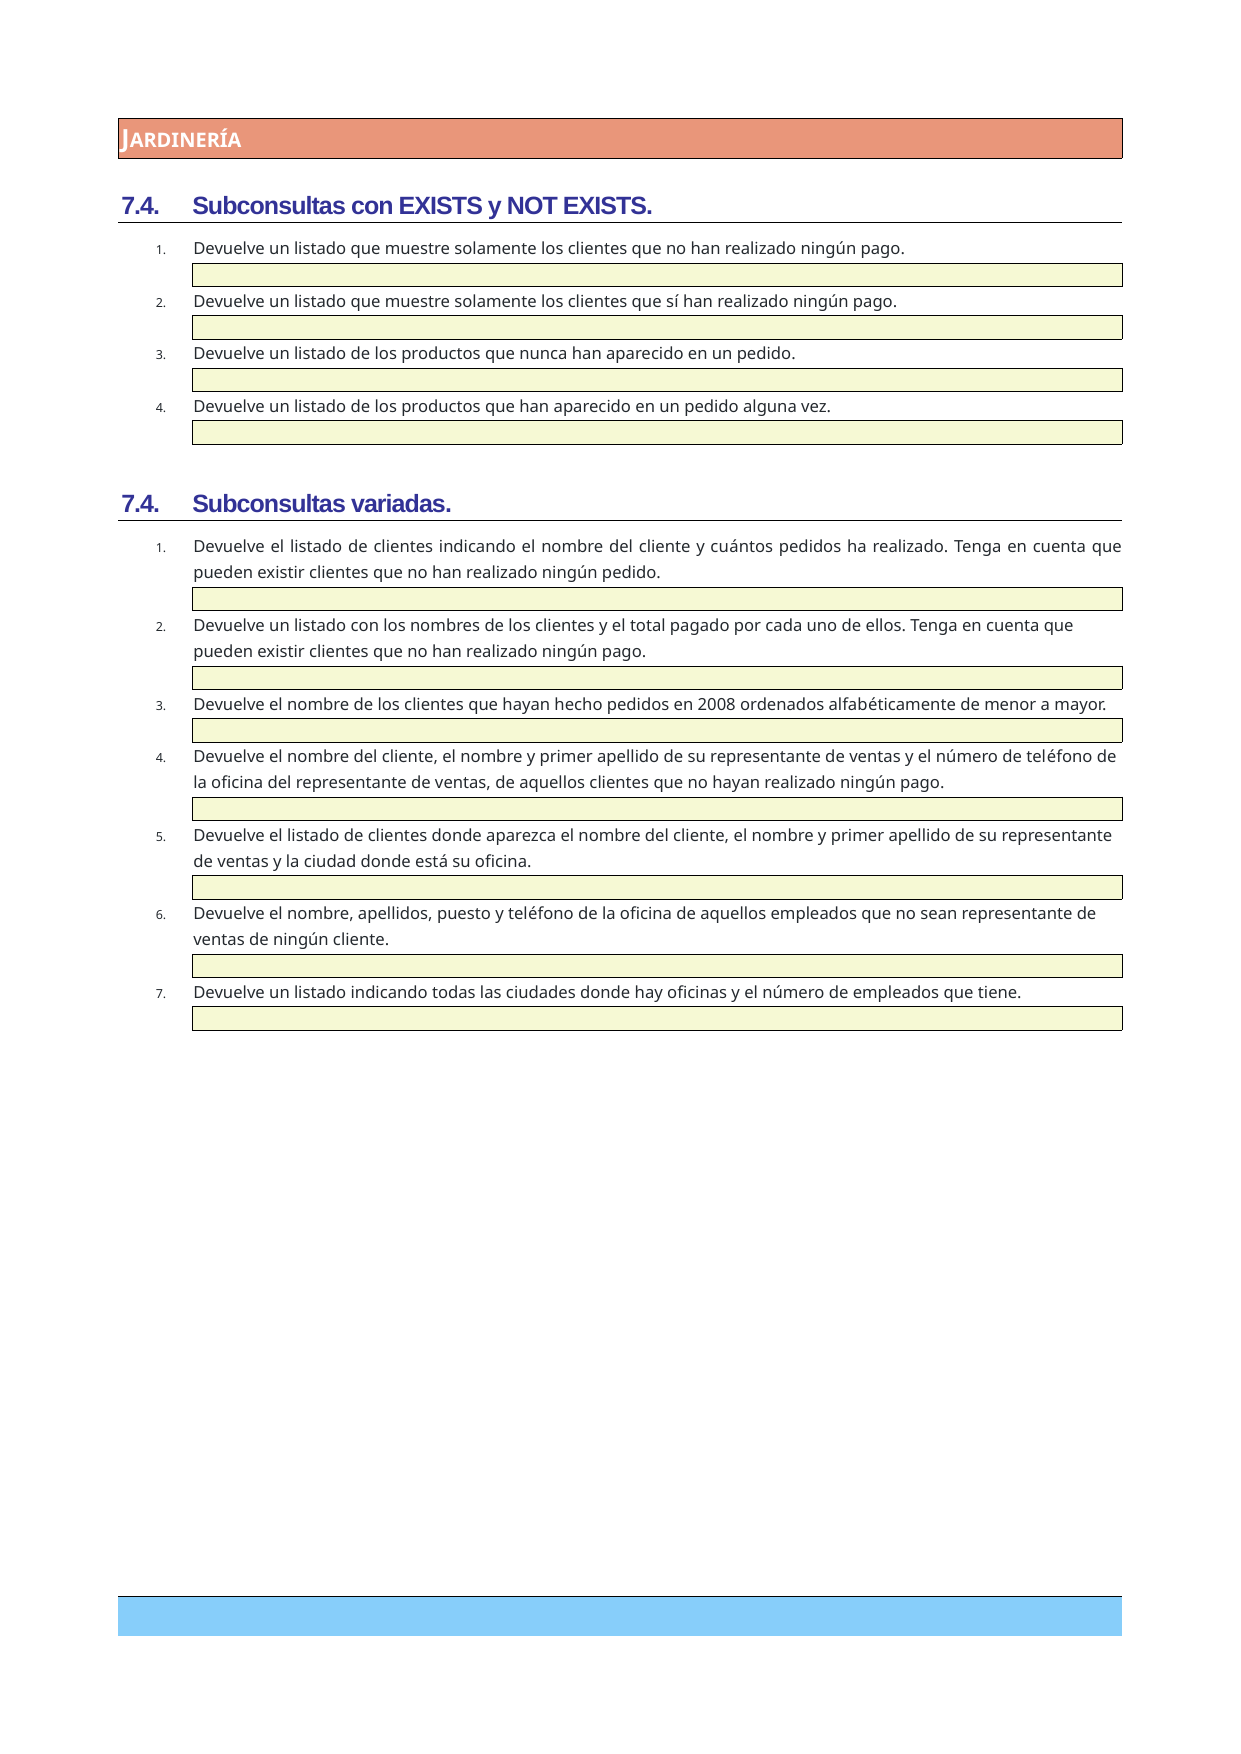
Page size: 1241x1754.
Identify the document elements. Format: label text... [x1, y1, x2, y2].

list Devuelve el listado de clientes donde aparezca el nombre del cliente, el nombre y primer apellido de su representante de ventas y la ciudad donde está su oficina. [156, 823, 1122, 872]
text 7.4. Subconsultas variadas. [118, 486, 1122, 520]
list Devuelve un listado indicando todas las ciudades donde hay oficinas y el número de empleados que tiene. [156, 980, 1122, 1003]
list Devuelve un listado con los nombres de los clientes y el total pagado por cada uno de ellos. Tenga en cuenta que pueden existir clientes que no han realizado ningún pago. [156, 613, 1122, 662]
list Devuelve un listado que muestre solamente los clientes que sí han realizado ningún pago. [156, 289, 1122, 312]
list Devuelve un listado de los productos que nunca han aparecido en un pedido. [156, 342, 1122, 364]
list Devuelve el nombre del cliente, el nombre y primer apellido de su representante de ventas y el número de teléfono de la oficina del representante de ventas, de aquellos clientes que no hayan realizado ningún pago. [156, 744, 1122, 793]
list Devuelve el nombre, apellidos, puesto y teléfono de la oficina de aquellos empleados que no sean representante de ventas de ningún cliente. [156, 902, 1122, 950]
list Devuelve un listado que muestre solamente los clientes que no han realizado ningún pago. [156, 237, 1122, 259]
list Devuelve un listado de los productos que han aparecido en un pedido alguna vez. [156, 394, 1122, 417]
list Devuelve el listado de clientes indicando el nombre del cliente y cuántos pedidos ha realizado. Tenga en cuenta que pueden existir clientes que no han realizado ningún pedido. [156, 535, 1122, 584]
list Devuelve el nombre de los clientes que hayan hecho pedidos en 2008 ordenados alfabéticamente de menor a mayor. [156, 692, 1122, 715]
text 7.4. Subconsultas con EXISTS y NOT EXISTS. [118, 188, 1122, 222]
